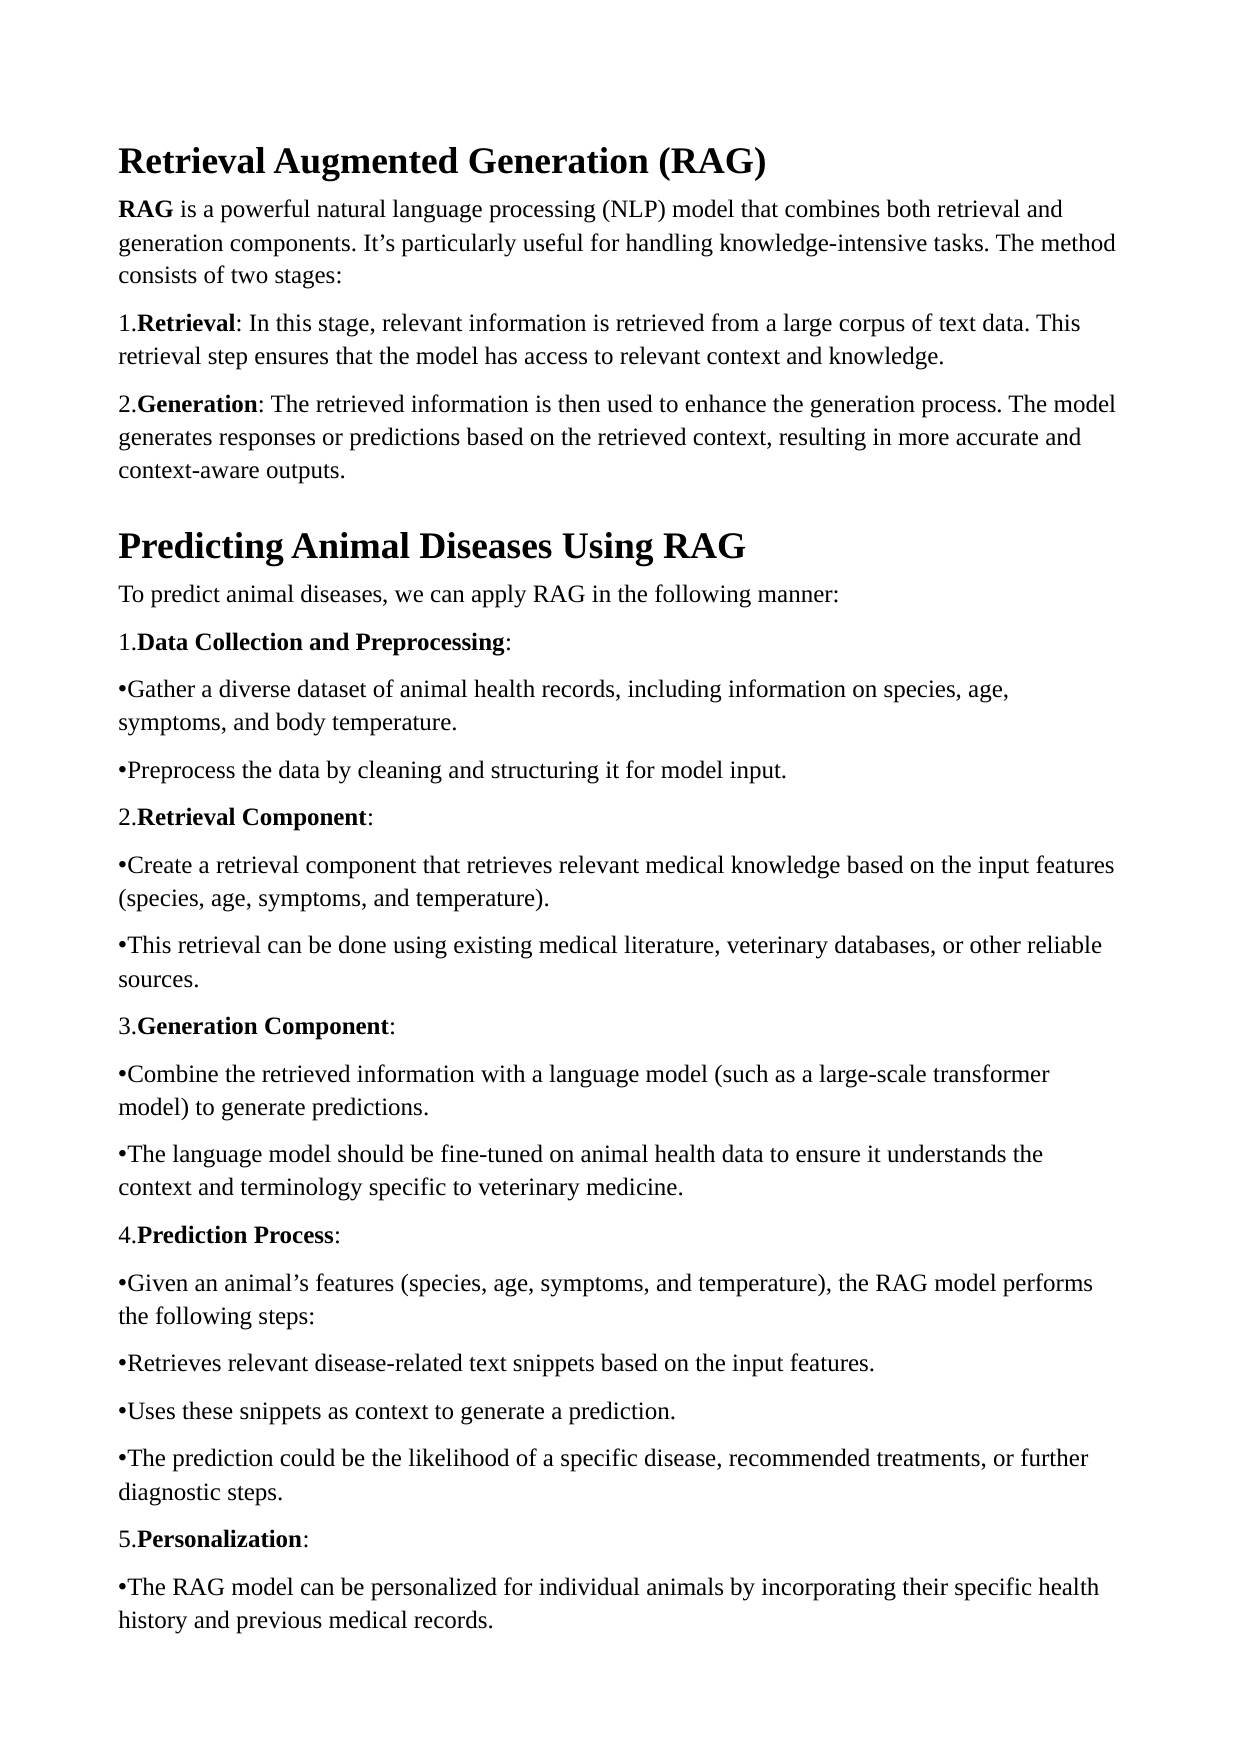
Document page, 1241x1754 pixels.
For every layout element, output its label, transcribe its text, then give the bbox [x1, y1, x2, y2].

list Preprocess the data by cleaning and structuring it for model input. [118, 755, 1122, 783]
list Personalization: [118, 1524, 1122, 1553]
list This retrieval can be done using existing medical literature, veterinary databases, or other reliable sources. [118, 931, 1122, 992]
list Generation: The retrieved information is then used to enhance the generation process. The model generates responses or predictions based on the retrieved context, resulting in more accurate and context-aware outputs. [118, 389, 1122, 484]
text RAG is a powerful natural language processing (NLP) model that combines both retrieval and generation components. It’s particularly useful for handling knowledge-intensive tasks. The method consists of two stages: [118, 194, 1122, 289]
list The language model should be fine-tuned on animal health data to ensure it understands the context and terminology specific to veterinary medicine. [118, 1139, 1122, 1201]
list Data Collection and Preprocessing: [118, 627, 1122, 655]
list Retrieves relevant disease-related text snippets based on the input features. [118, 1348, 1122, 1377]
list Retrieval Component: [118, 802, 1122, 831]
list The prediction could be the likelihood of a specific disease, recommended treatments, or further diagnostic steps. [118, 1443, 1122, 1505]
list Create a retrieval component that retrieves relevant medical knowledge based on the input features (species, age, symptoms, and temperature). [118, 850, 1122, 912]
list Given an animal’s features (species, age, symptoms, and temperature), the RAG model performs the following steps: [118, 1268, 1122, 1329]
text To predict animal diseases, we can apply RAG in the following manner: [118, 579, 1122, 608]
list Prediction Process: [118, 1220, 1122, 1249]
list Gather a diverse dataset of animal health records, including information on species, age, symptoms, and body temperature. [118, 674, 1122, 736]
list Combine the retrieved information with a language model (such as a large-scale transformer model) to generate predictions. [118, 1059, 1122, 1121]
list Retrieval: In this stage, relevant information is retrieved from a large corpus of text data. This retrieval step ensures that the model has access to relevant context and knowledge. [118, 308, 1122, 370]
list The RAG model can be personalized for individual animals by incorporating their specific health history and previous medical records. [118, 1572, 1122, 1633]
subtitle Retrieval Augmented Generation (RAG) [118, 139, 1122, 182]
list Generation Component: [118, 1011, 1122, 1040]
list Uses these snippets as context to generate a prediction. [118, 1396, 1122, 1425]
subtitle Predicting Animal Diseases Using RAG [118, 523, 1122, 566]
